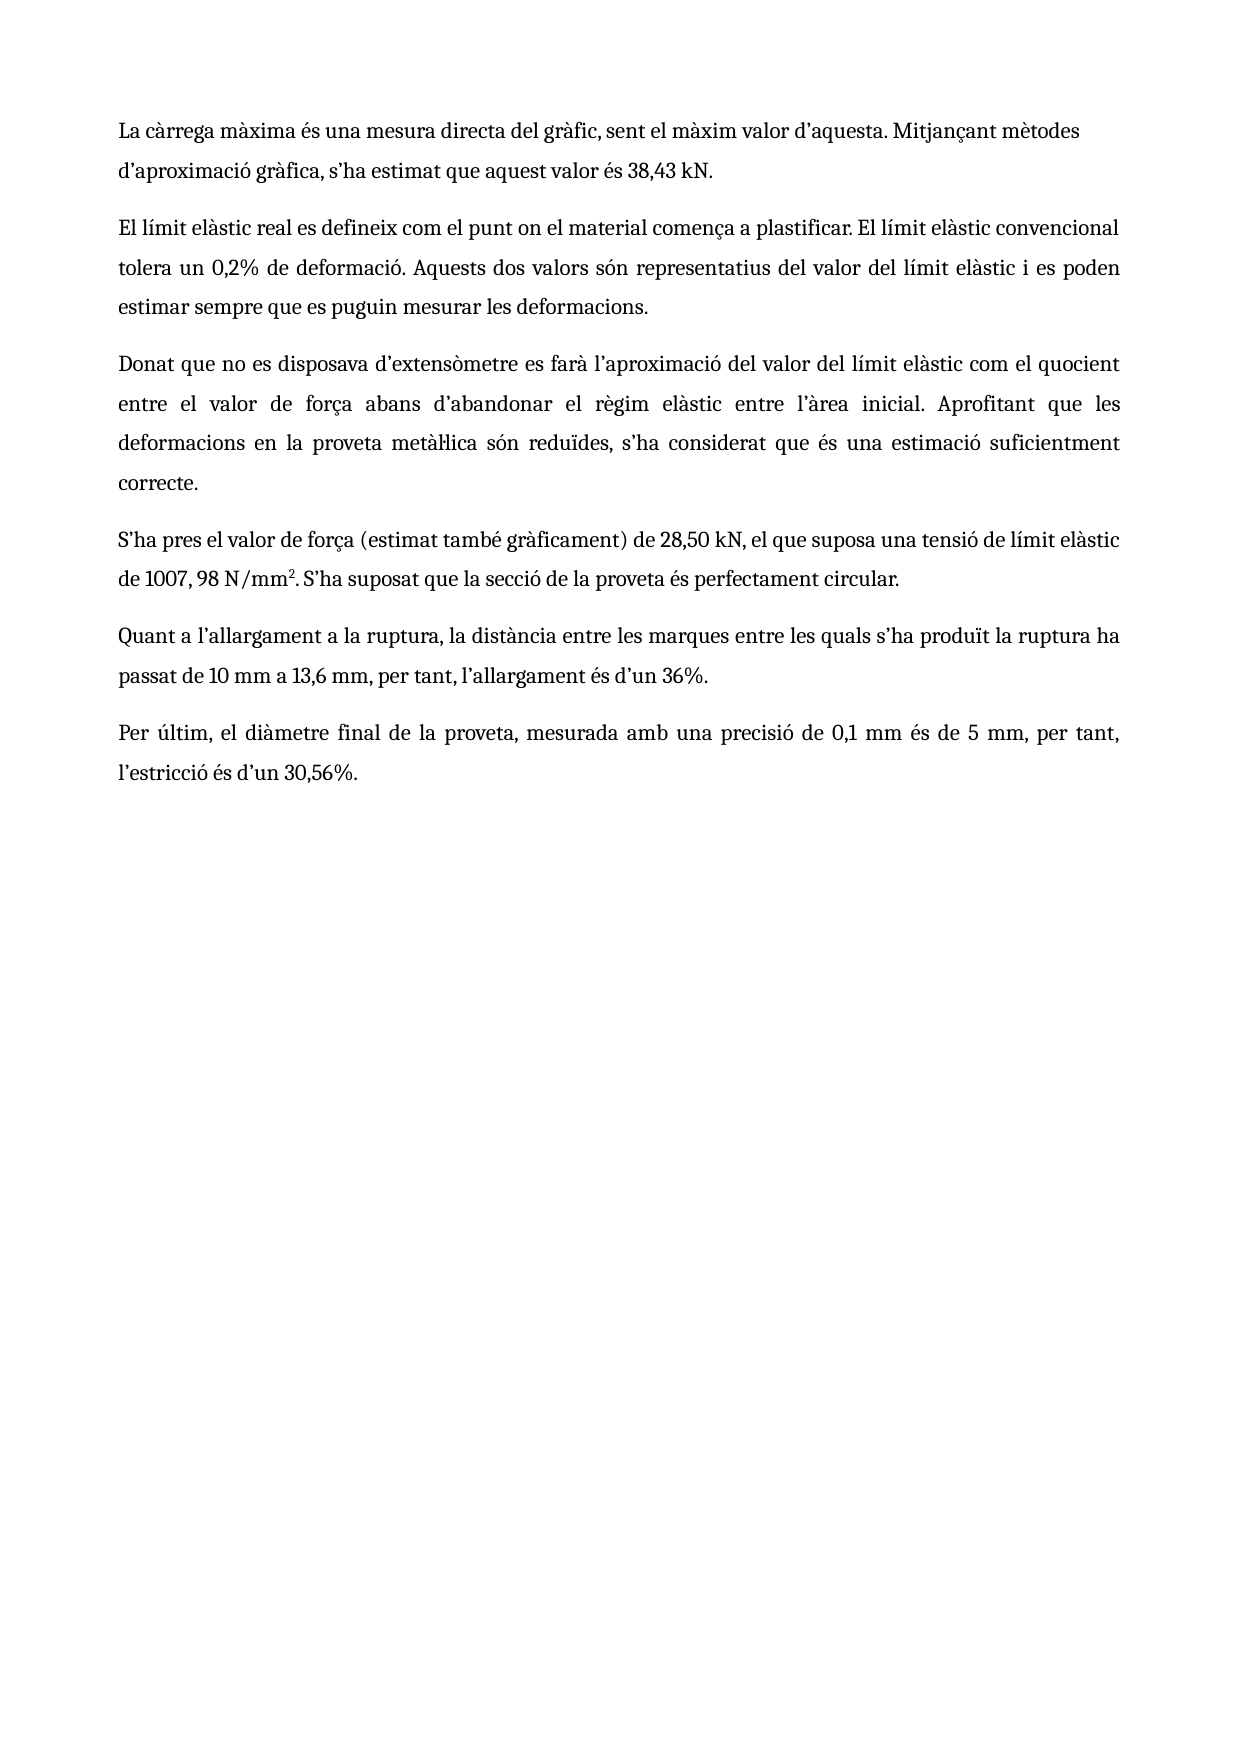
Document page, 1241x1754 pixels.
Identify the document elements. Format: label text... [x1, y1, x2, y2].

text La càrrega màxima és una mesura directa del gràfic, sent el màxim valor d’aquesta. Mitjançant mètodes d’aproximació gràfica, s’ha estimat que aquest valor és 38,43 kN. [118, 118, 1122, 184]
text Per últim, el diàmetre final de la proveta, mesurada amb una precisió de 0,1 mm és de 5 mm, per tant, l’estricció és d’un 30,56%. [118, 720, 1122, 786]
text El límit elàstic real es defineix com el punt on el material comença a plastificar. El límit elàstic convencional tolera un 0,2% de deformació. Aquests dos valors són representatius del valor del límit elàstic i es poden estimar sempre que es puguin mesurar les deformacions. [118, 215, 1122, 320]
text Quant a l’allargament a la ruptura, la distància entre les marques entre les quals s’ha produït la ruptura ha passat de 10 mm a 13,6 mm, per tant, l’allargament és d’un 36%. [118, 623, 1122, 689]
text Donat que no es disposava d’extensòmetre es farà l’aproximació del valor del límit elàstic com el quocient entre el valor de força abans d’abandonar el règim elàstic entre l’àrea inicial. Aprofitant que les deformacions en la proveta metàl·lica són reduïdes, s’ha considerat que és una estimació suficientment correcte. [118, 351, 1122, 496]
text S’ha pres el valor de força (estimat també gràficament) de 28,50 kN, el que suposa una tensió de límit elàstic de 1007, 98 N/mm2. S’ha suposat que la secció de la proveta és perfectament circular. [118, 527, 1122, 592]
